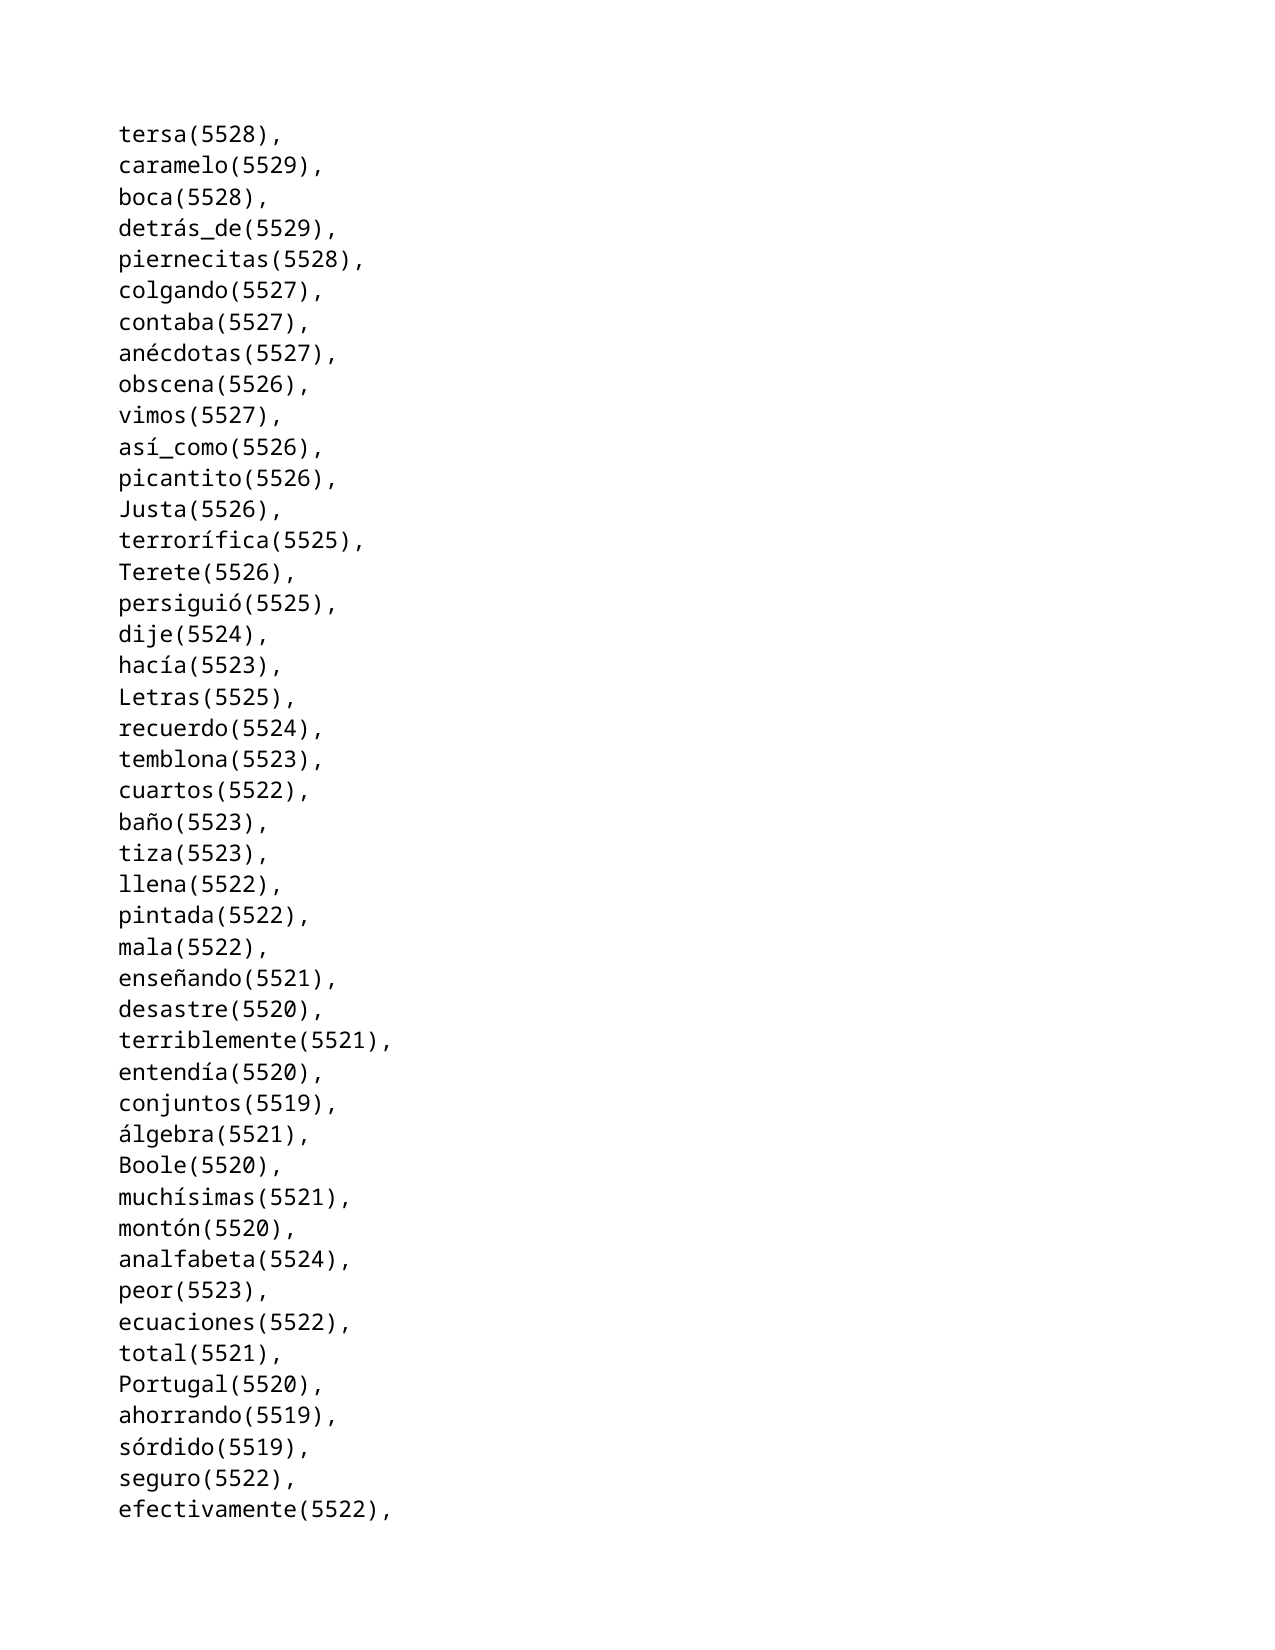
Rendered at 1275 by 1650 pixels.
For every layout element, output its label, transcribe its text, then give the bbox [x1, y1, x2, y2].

text temblona(5523), [118, 743, 1157, 774]
text detrás_de(5529), [118, 212, 1157, 243]
text conjuntos(5519), [118, 1087, 1157, 1118]
text mala(5522), [118, 931, 1157, 962]
text ecuaciones(5522), [118, 1306, 1157, 1337]
text anécdotas(5527), [118, 337, 1157, 368]
text obscena(5526), [118, 368, 1157, 399]
text entendía(5520), [118, 1056, 1157, 1087]
text Boole(5520), [118, 1149, 1157, 1181]
text peor(5523), [118, 1274, 1157, 1306]
text montón(5520), [118, 1212, 1157, 1243]
text terrorífica(5525), [118, 524, 1157, 556]
text Letras(5525), [118, 681, 1157, 712]
text desastre(5520), [118, 993, 1157, 1024]
text terriblemente(5521), [118, 1024, 1157, 1056]
text vimos(5527), [118, 399, 1157, 431]
text tersa(5528), [118, 118, 1157, 149]
text picantito(5526), [118, 462, 1157, 493]
text contaba(5527), [118, 306, 1157, 337]
text baño(5523), [118, 806, 1157, 837]
text Terete(5526), [118, 556, 1157, 587]
text sórdido(5519), [118, 1431, 1157, 1462]
text piernecitas(5528), [118, 243, 1157, 274]
text recuerdo(5524), [118, 712, 1157, 743]
text enseñando(5521), [118, 962, 1157, 993]
text tiza(5523), [118, 837, 1157, 868]
text boca(5528), [118, 181, 1157, 212]
text ahorrando(5519), [118, 1399, 1157, 1431]
text Justa(5526), [118, 493, 1157, 524]
text seguro(5522), [118, 1462, 1157, 1493]
text analfabeta(5524), [118, 1243, 1157, 1274]
text álgebra(5521), [118, 1118, 1157, 1149]
text Portugal(5520), [118, 1368, 1157, 1399]
text total(5521), [118, 1337, 1157, 1368]
text colgando(5527), [118, 274, 1157, 306]
text llena(5522), [118, 868, 1157, 899]
text muchísimas(5521), [118, 1181, 1157, 1212]
text así_como(5526), [118, 431, 1157, 462]
text persiguió(5525), [118, 587, 1157, 618]
text efectivamente(5522), [118, 1493, 1157, 1524]
text dije(5524), [118, 618, 1157, 649]
text pintada(5522), [118, 899, 1157, 931]
text cuartos(5522), [118, 774, 1157, 806]
text hacía(5523), [118, 649, 1157, 681]
text caramelo(5529), [118, 149, 1157, 181]
